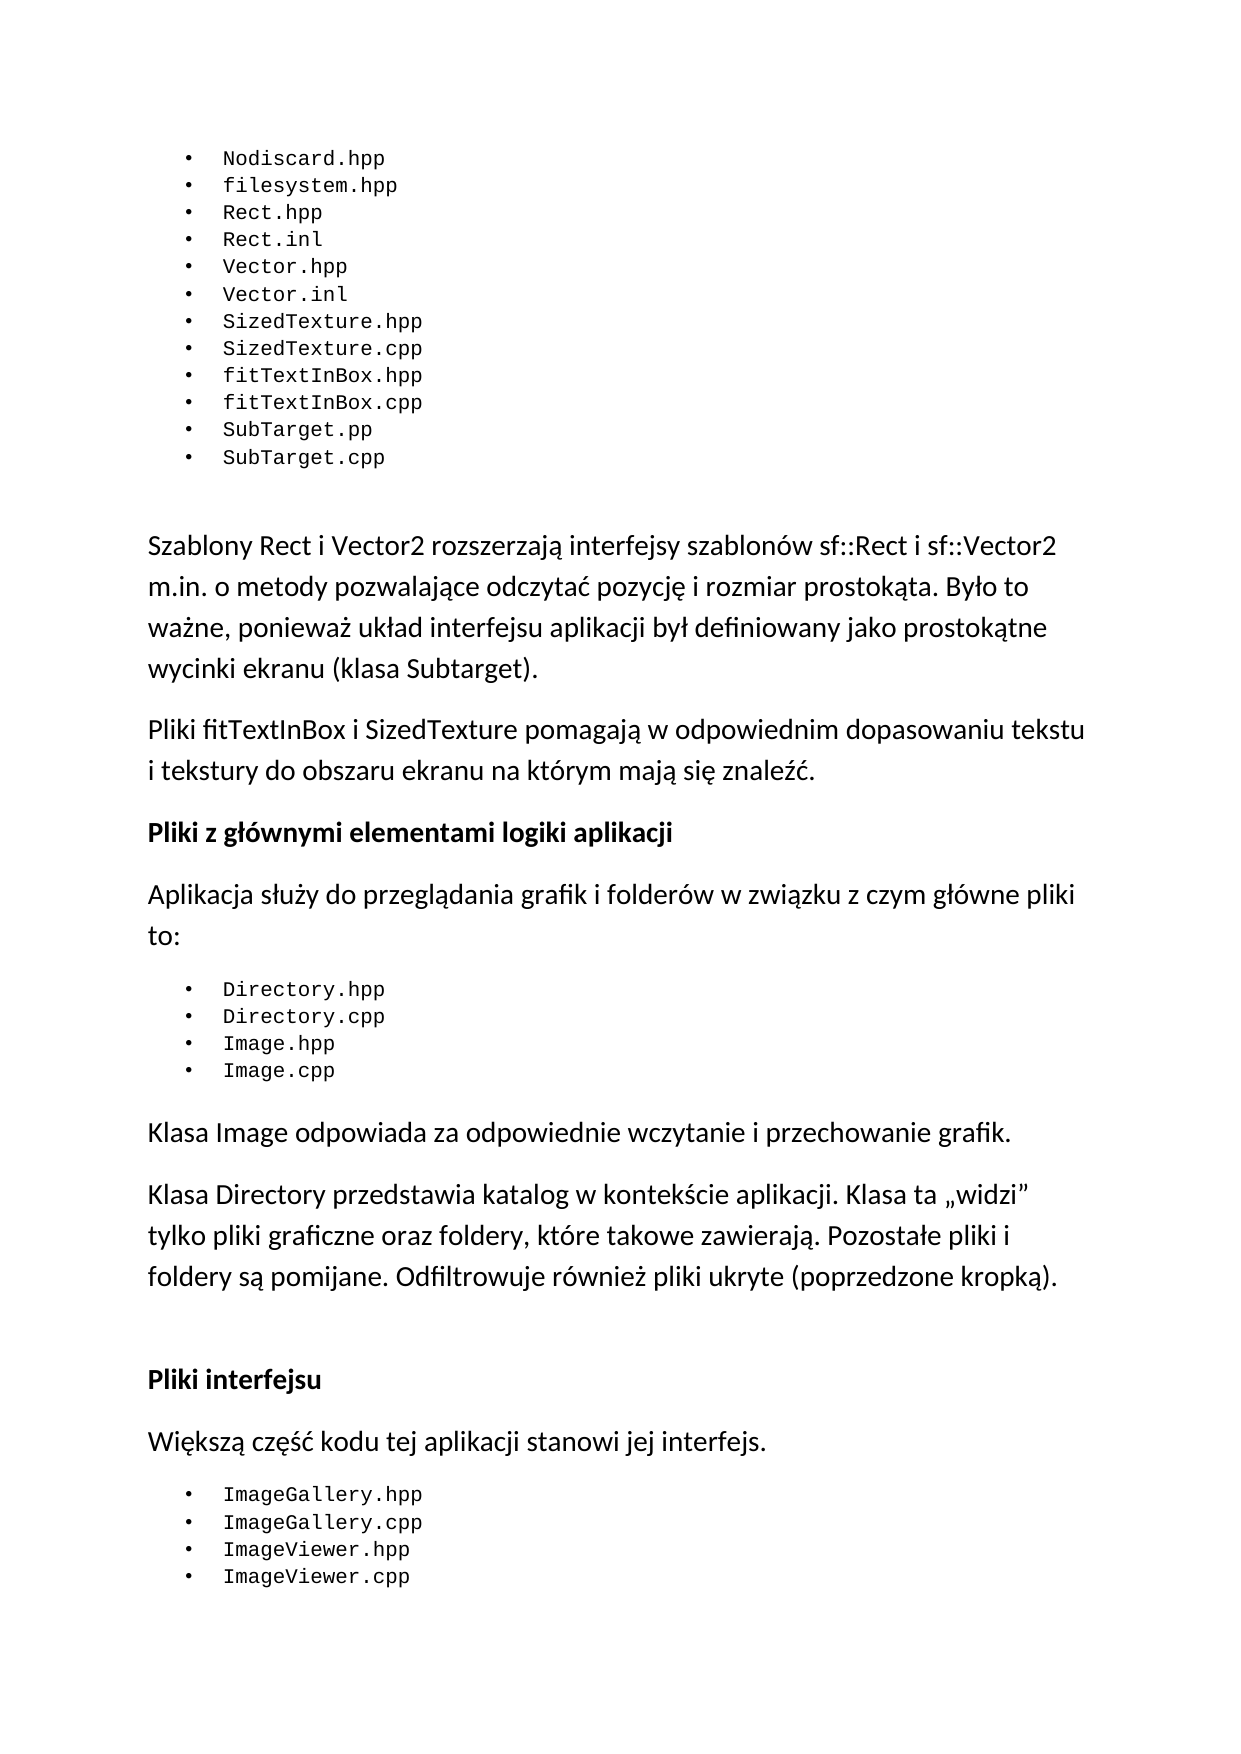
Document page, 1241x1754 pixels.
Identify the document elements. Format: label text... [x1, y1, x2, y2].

text Klasa Image odpowiada za odpowiednie wczytanie i przechowanie grafik. [148, 1114, 1093, 1150]
text Pliki interfejsu [148, 1361, 1093, 1397]
list Image.cpp [185, 1060, 1093, 1084]
list Directory.cpp [185, 1006, 1093, 1029]
list Image.hpp [185, 1033, 1093, 1057]
list filesystem.hpp [185, 175, 1093, 198]
list Directory.hpp [185, 979, 1093, 1002]
list SizedTexture.cpp [185, 338, 1093, 362]
text Szablony Rect i Vector2 rozszerzają interfejsy szablonów sf::Rect i sf::Vector2 m.in. o metody pozwalające odczytać pozycję i rozmiar prostokąta. Było to ważne, ponieważ układ interfejsu aplikacji był definiowany jako prostokątne wycinki ekranu (klasa Subtarget). [148, 527, 1093, 685]
text Pliki z głównymi elementami logiki aplikacji [148, 814, 1093, 850]
list fitTextInBox.hpp [185, 365, 1093, 389]
list ImageGallery.cpp [185, 1512, 1093, 1535]
text Aplikacja służy do przeglądania grafik i folderów w związku z czym główne pliki to: [148, 876, 1093, 952]
list ImageViewer.cpp [185, 1566, 1093, 1590]
list Rect.hpp [185, 202, 1093, 226]
list SubTarget.cpp [185, 447, 1093, 470]
list Nodiscard.hpp [185, 148, 1093, 171]
list ImageGallery.hpp [185, 1484, 1093, 1508]
text Większą część kodu tej aplikacji stanowi jej interfejs. [148, 1423, 1093, 1458]
text Pliki fitTextInBox i SizedTexture pomagają w odpowiednim dopasowaniu tekstu i tekstury do obszaru ekranu na którym mają się znaleźć. [148, 711, 1093, 788]
list SizedTexture.hpp [185, 311, 1093, 334]
list fitTextInBox.cpp [185, 392, 1093, 416]
list Rect.inl [185, 229, 1093, 253]
list ImageViewer.hpp [185, 1539, 1093, 1562]
text Klasa Directory przedstawia katalog w kontekście aplikacji. Klasa ta „widzi” tylko pliki graficzne oraz foldery, które takowe zawierają. Pozostałe pliki i foldery są pomijane. Odfiltrowuje również pliki ukryte (poprzedzone kropką). [148, 1176, 1093, 1335]
list Vector.inl [185, 283, 1093, 307]
list SubTarget.pp [185, 419, 1093, 443]
list Vector.hpp [185, 256, 1093, 280]
